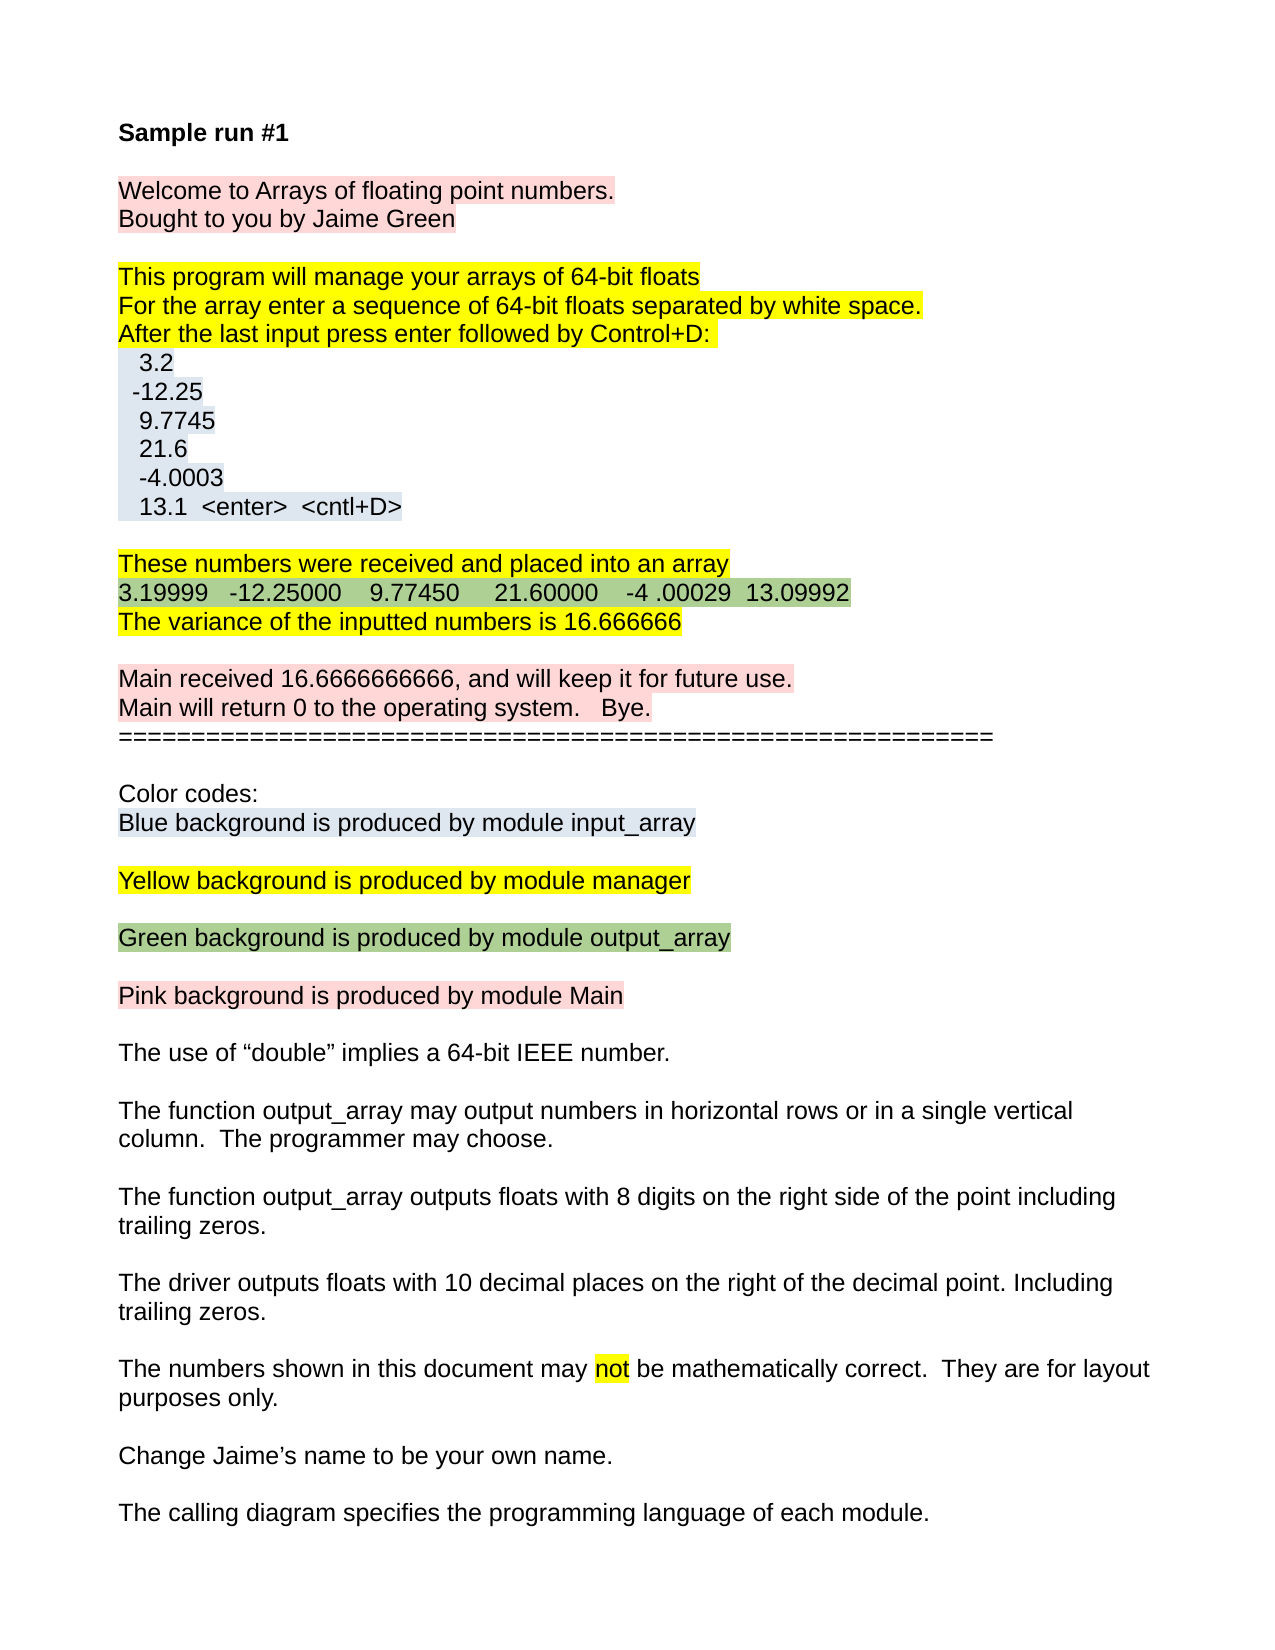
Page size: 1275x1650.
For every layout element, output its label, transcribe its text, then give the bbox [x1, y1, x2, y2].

text After the last input press enter followed by Control+D: [118, 319, 1157, 348]
text 3.19999 -12.25000 9.77450 21.60000 -4 .00029 13.09992 [118, 578, 1157, 607]
text Change Jaime’s name to be your own name. [118, 1441, 1157, 1469]
text Yellow background is produced by module manager [118, 866, 1157, 894]
text Main will return 0 to the operating system. Bye. [118, 693, 1157, 722]
text The variance of the inputted numbers is 16.666666 [118, 607, 1157, 636]
text 13.1 <enter> <cntl+D> [118, 492, 1157, 521]
text -4.0003 [118, 463, 1157, 492]
text The use of “double” implies a 64-bit IEEE number. [118, 1038, 1157, 1067]
text ============================================================ [118, 722, 1157, 751]
text These numbers were received and placed into an array [118, 549, 1157, 578]
text For the array enter a sequence of 64-bit floats separated by white space. [118, 291, 1157, 319]
text 3.2 [118, 348, 1157, 377]
text Blue background is produced by module input_array [118, 808, 1157, 837]
text Color codes: [118, 779, 1157, 808]
text Pink background is produced by module Main [118, 981, 1157, 1009]
text This program will manage your arrays of 64-bit floats [118, 262, 1157, 291]
text The driver outputs floats with 10 decimal places on the right of the decimal point. Including trailing zeros. [118, 1268, 1157, 1326]
text 21.6 [118, 434, 1157, 463]
text Welcome to Arrays of floating point numbers. [118, 176, 1157, 204]
text 9.7745 [118, 406, 1157, 434]
text -12.25 [118, 377, 1157, 406]
text Main received 16.6666666666, and will keep it for future use. [118, 664, 1157, 693]
text The function output_array outputs floats with 8 digits on the right side of the point including trailing zeros. [118, 1182, 1157, 1239]
text The numbers shown in this document may not be mathematically correct. They are for layout purposes only. [118, 1354, 1157, 1412]
text The calling diagram specifies the programming language of each module. [118, 1498, 1157, 1527]
text Bought to you by Jaime Green [118, 204, 1157, 233]
text Green background is produced by module output_array [118, 923, 1157, 952]
text Sample run #1 [118, 118, 1157, 147]
text The function output_array may output numbers in horizontal rows or in a single vertical column. The programmer may choose. [118, 1096, 1157, 1153]
